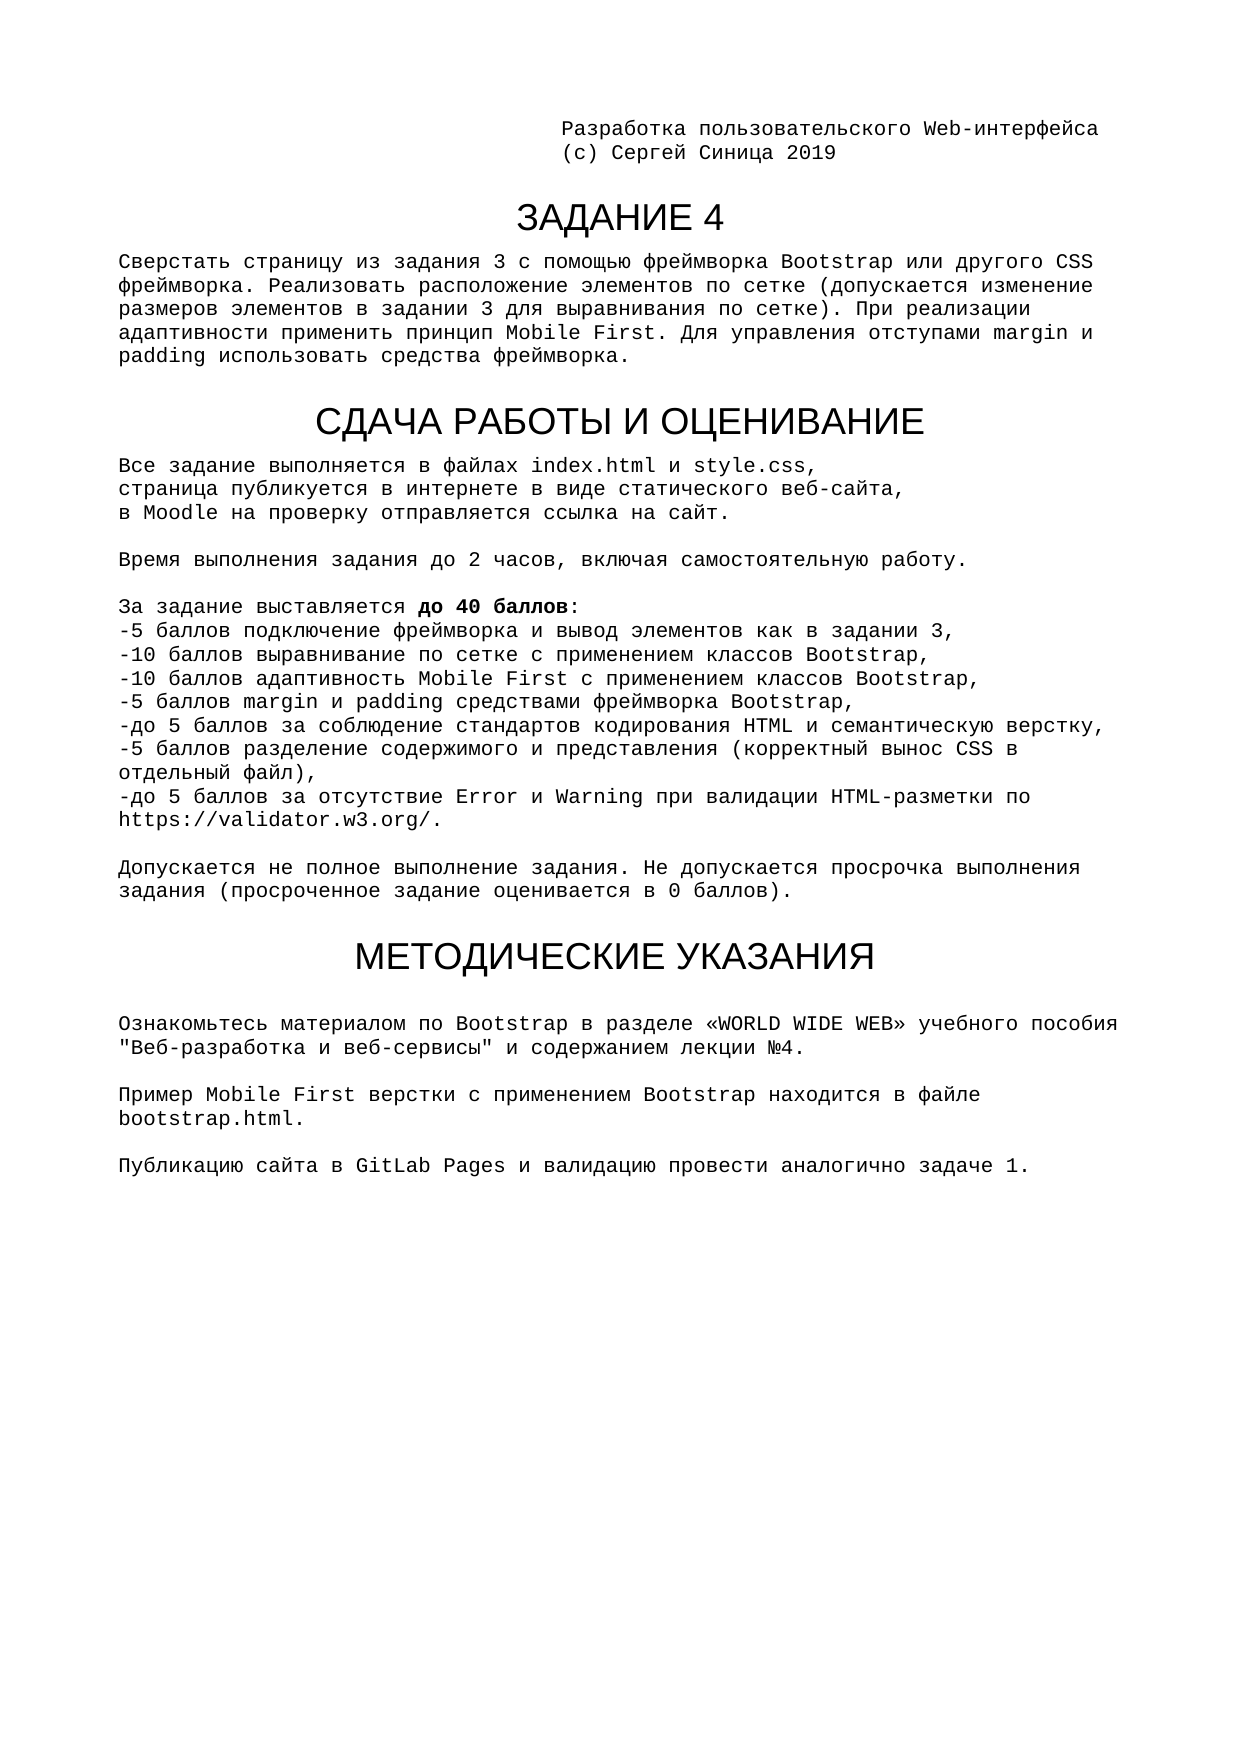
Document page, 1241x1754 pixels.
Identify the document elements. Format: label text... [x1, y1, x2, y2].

text -до 5 баллов за отсутствие Error и Warning при валидации HTML-разметки по https://validator.w3.org/. [118, 786, 1122, 833]
text Время выполнения задания до 2 часов, включая самостоятельную работу. [118, 549, 1122, 573]
subtitle ЗАДАНИЕ 4 [118, 195, 1122, 238]
text -5 баллов разделение содержимого и представления (корректный вынос CSS в отдельный файл), [118, 738, 1122, 786]
text -5 баллов подключение фреймворка и вывод элементов как в задании 3, [118, 620, 1122, 644]
subtitle МЕТОДИЧЕСКИЕ УКАЗАНИЯ [118, 934, 1122, 977]
text -10 баллов выравнивание по сетке с применением классов Bootstrap, [118, 644, 1122, 667]
text -до 5 баллов за соблюдение стандартов кодирования HTML и семантическую верстку, [118, 715, 1122, 738]
text Допускается не полное выполнение задания. Не допускается просрочка выполнения задания (просроченное задание оценивается в 0 баллов). [118, 857, 1122, 904]
text За задание выставляется до 40 баллов: [118, 597, 1122, 620]
text Все задание выполняется в файлах index.html и style.css, [118, 455, 1122, 478]
text -10 баллов адаптивность Mobile First с применением классов Bootstrap, [118, 667, 1122, 691]
text Ознакомьтесь материалом по Bootstrap в разделе «WORLD WIDE WEB» учебного пособия "Веб-разработка и веб-сервисы" и содержанием лекции №4. [118, 1013, 1122, 1060]
text Сверстать страницу из задания 3 с помощью фреймворка Bootstrap или другого CSS фреймворка. Реализовать расположение элементов по сетке (допускается изменение размеров элементов в задании 3 для выравнивания по сетке). При реализации адаптивности применить принцип Mobile First. Для управления отступами margin и padding использовать средства фреймворка. [118, 251, 1122, 369]
text Пример Mobile First верстки с применением Bootstrap находится в файле bootstrap.html. [118, 1084, 1122, 1131]
text страница публикуется в интернете в виде статического веб-сайта, [118, 478, 1122, 502]
subtitle СДАЧА РАБОТЫ И ОЦЕНИВАНИЕ [118, 399, 1122, 442]
text в Moodle на проверку отправляется ссылка на сайт. [118, 502, 1122, 526]
text Разработка пользовательского Web-интерфейса [561, 118, 1122, 142]
text (с) Сергей Синица 2019 [561, 142, 1122, 165]
text Публикацию сайта в GitLab Pages и валидацию провести аналогично задаче 1. [118, 1155, 1122, 1179]
text -5 баллов margin и padding средствами фреймворка Bootstrap, [118, 691, 1122, 715]
